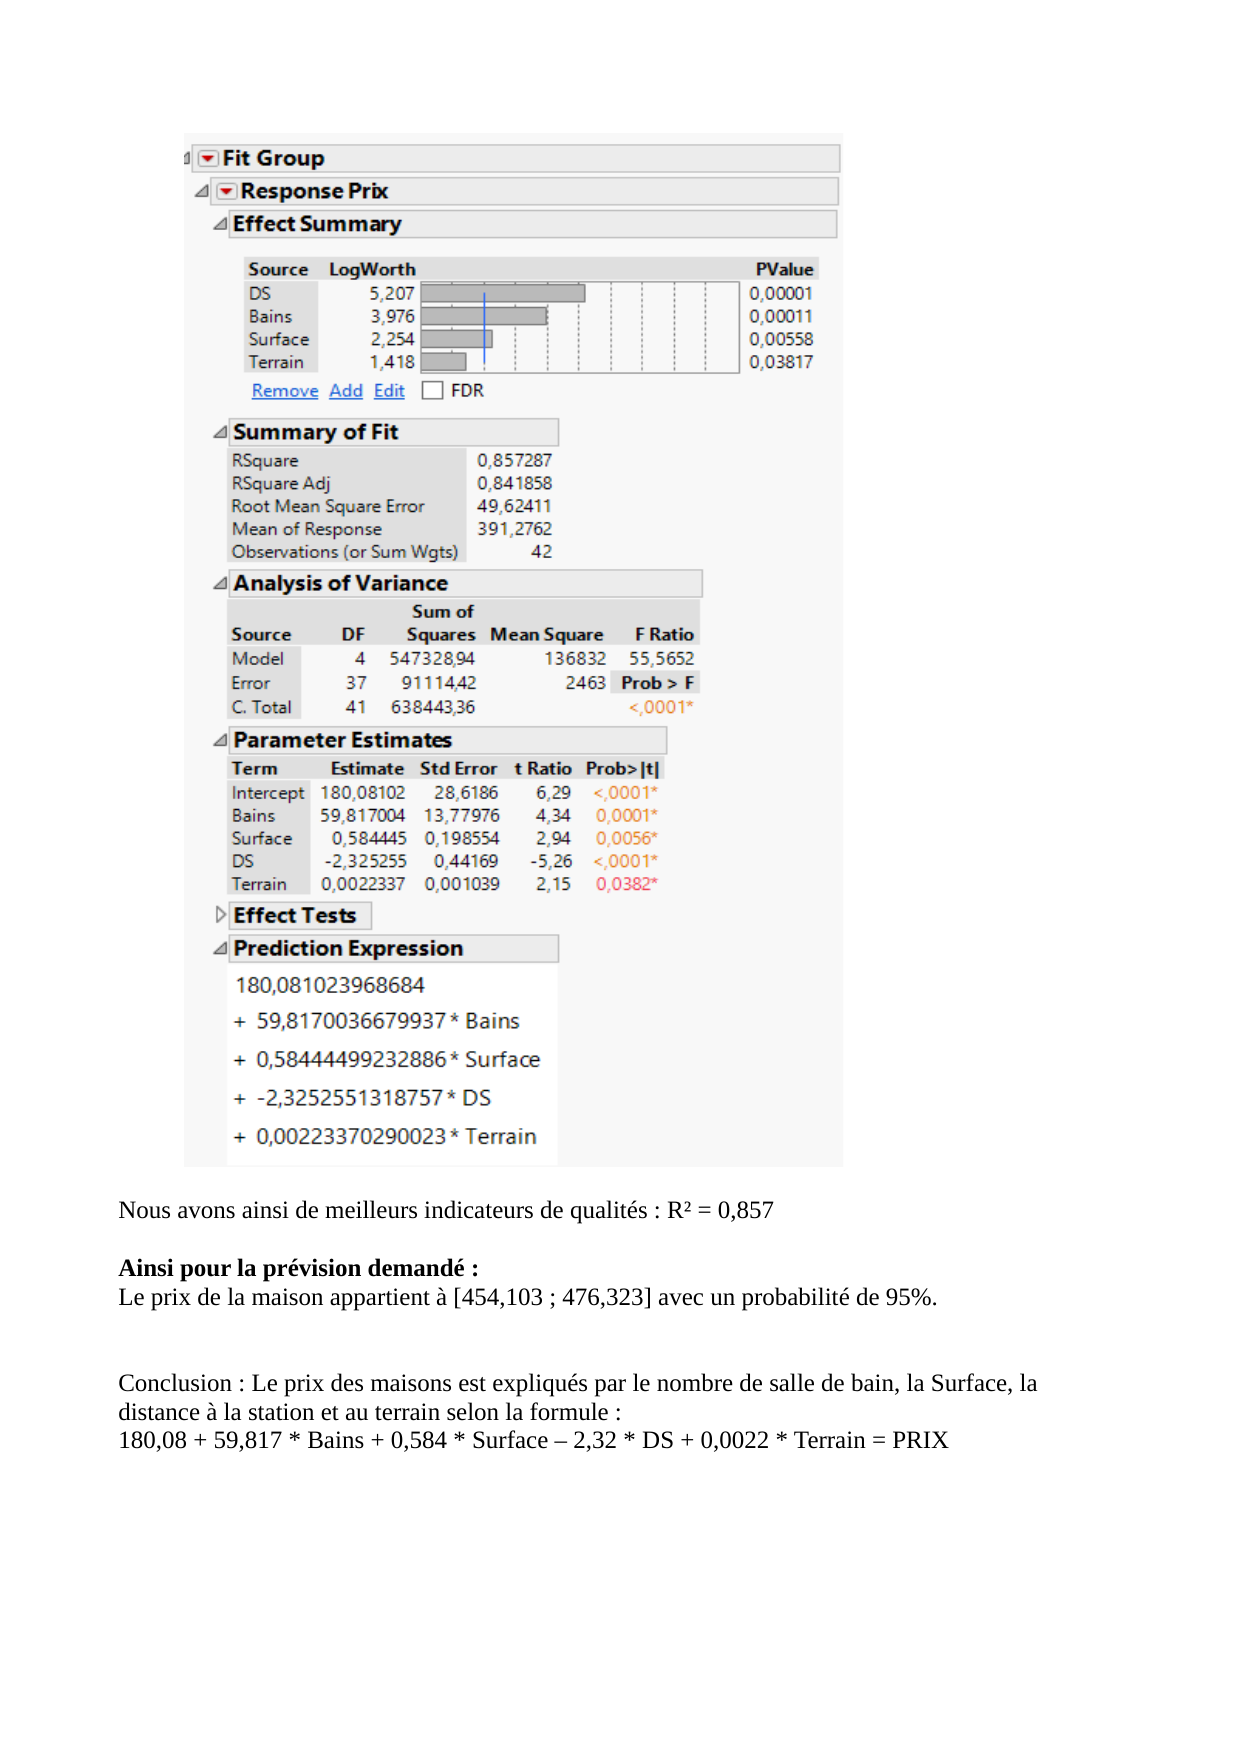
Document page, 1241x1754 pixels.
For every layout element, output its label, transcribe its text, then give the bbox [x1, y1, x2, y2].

text Nous avons ainsi de meilleurs indicateurs de qualités : R² = 0,857 [118, 1196, 1122, 1224]
text Ainsi pour la prévision demandé : [118, 1253, 1122, 1282]
picture [184, 133, 844, 1167]
text 180,08 + 59,817 * Bains + 0,584 * Surface – 2,32 * DS + 0,0022 * Terrain = PRIX [118, 1426, 1122, 1454]
text Le prix de la maison appartient à [454,103 ; 476,323] avec un probabilité de 95%. [118, 1282, 1122, 1311]
text Conclusion : Le prix des maisons est expliqués par le nombre de salle de bain, la Surface, la distance à la station et au terrain selon la formule : [118, 1368, 1122, 1426]
